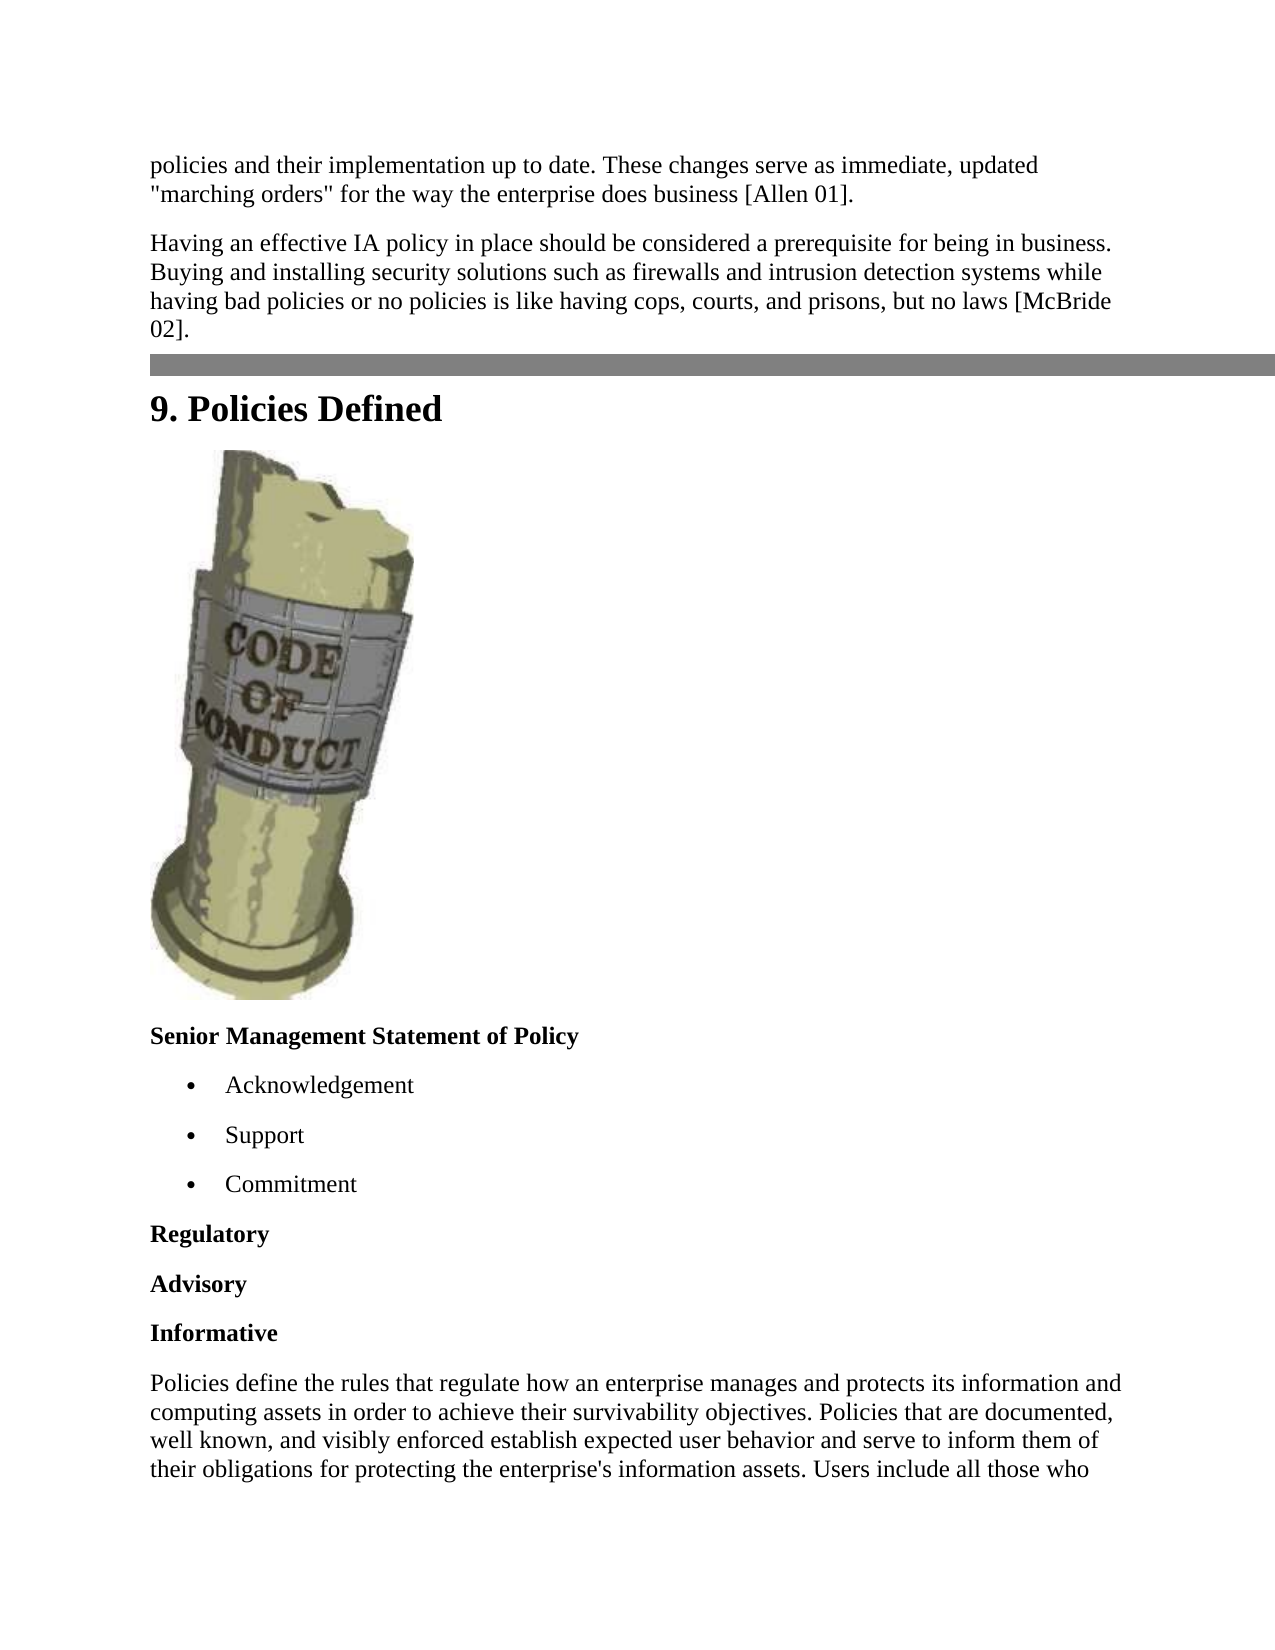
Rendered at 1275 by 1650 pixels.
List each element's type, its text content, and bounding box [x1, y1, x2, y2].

text Informative [150, 1318, 1125, 1347]
text Policies define the rules that regulate how an enterprise manages and protects its information and computing assets in order to achieve their survivability objectives. Policies that are documented, well known, and visibly enforced establish expected user behavior and serve to inform them of their obligations for protecting the enterprise's information assets. Users include all those who [150, 1368, 1125, 1483]
text Advisory [150, 1269, 1125, 1297]
subtitle 9. Policies Defined [150, 386, 1125, 429]
list Acknowledgement [187, 1070, 1125, 1099]
text Regulatory [150, 1219, 1125, 1248]
list Commitment [187, 1169, 1125, 1198]
list Support [187, 1120, 1125, 1149]
text policies and their implementation up to date. These changes serve as immediate, updated "marching orders" for the way the enterprise does business [Allen 01]. [150, 150, 1125, 207]
text Having an effective IA policy in place should be considered a prerequisite for being in business. Buying and installing security solutions such as firewalls and intrusion detection systems while having bad policies or no policies is like having cops, courts, and prisons, but no laws [McBride 02]. [150, 228, 1125, 343]
text Senior Management Statement of Policy [150, 1021, 1125, 1049]
